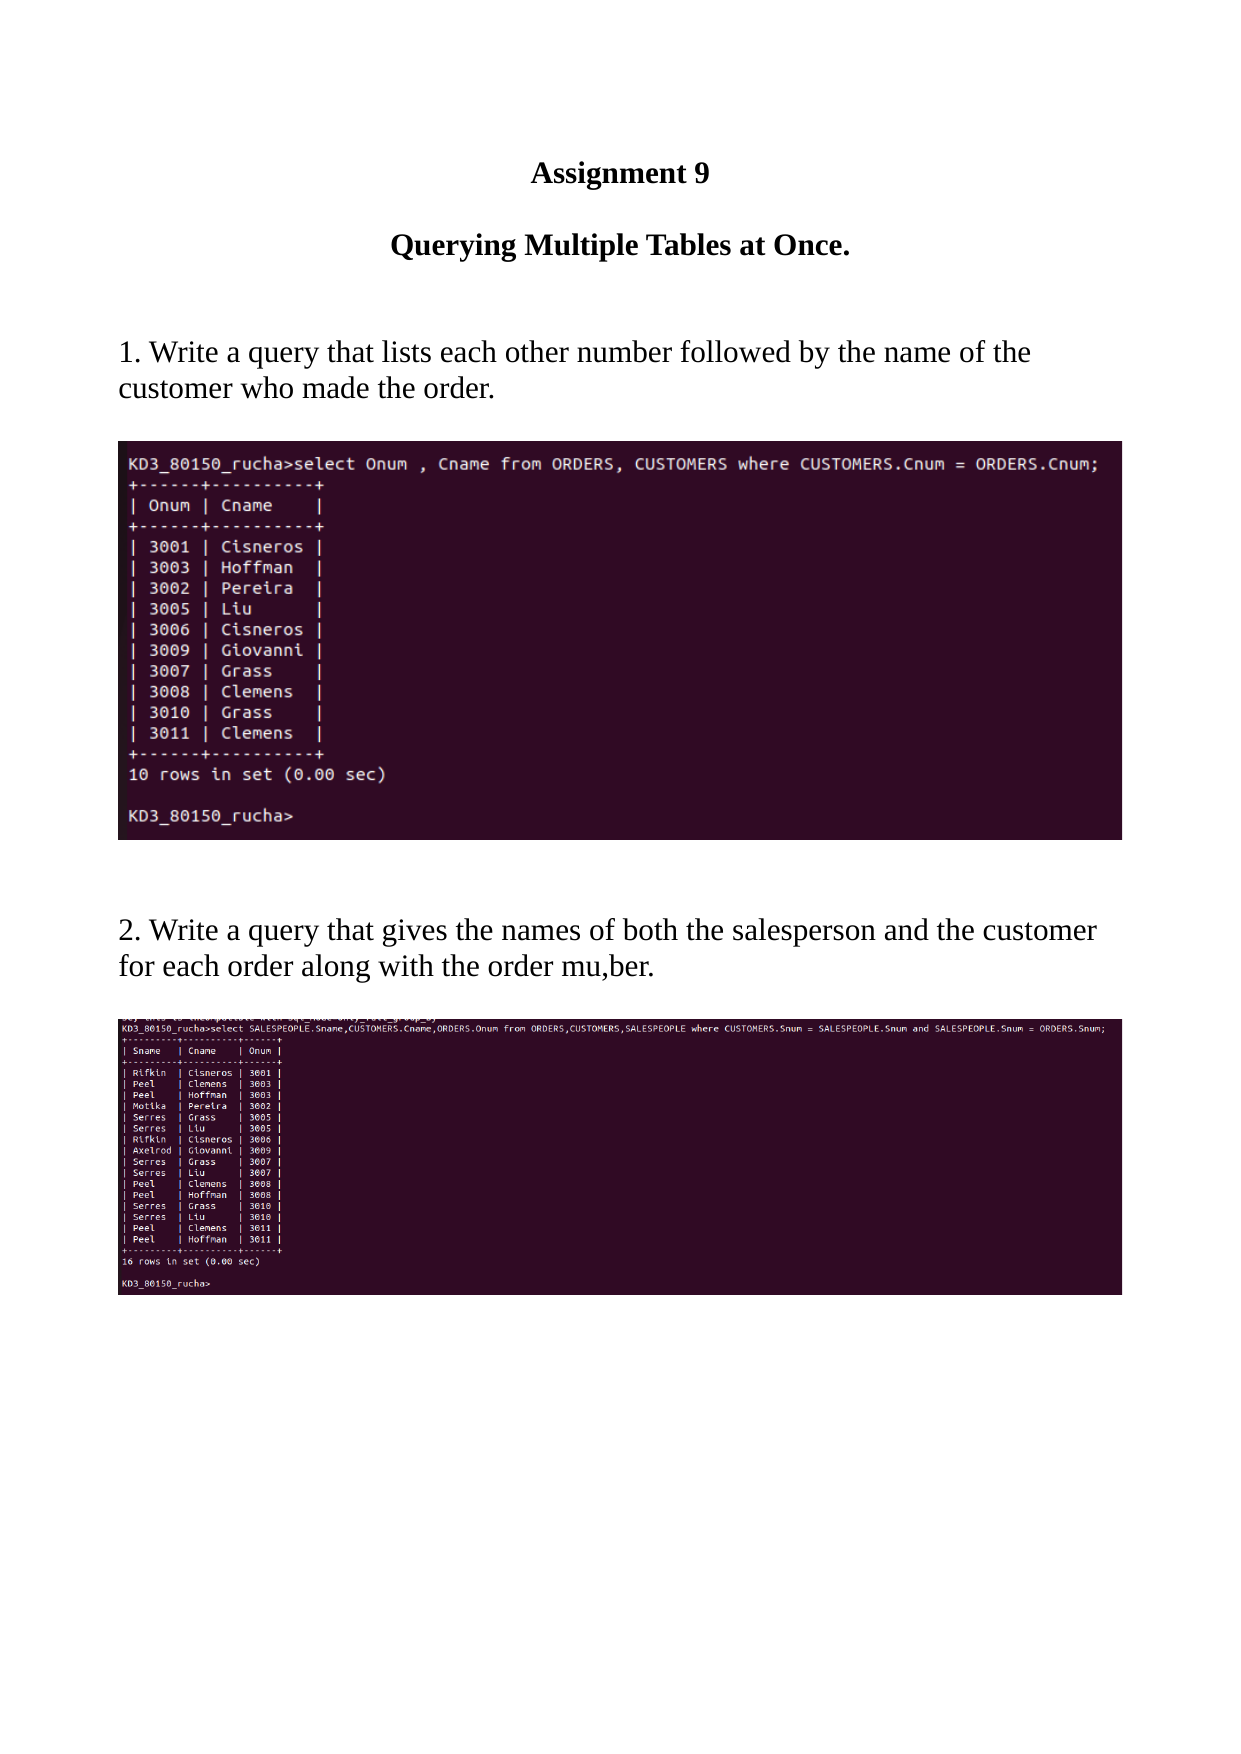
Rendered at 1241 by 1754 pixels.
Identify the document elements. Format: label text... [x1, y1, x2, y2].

picture [118, 441, 1123, 840]
picture [118, 1019, 1123, 1295]
text 2. Write a query that gives the names of both the salesperson and the customer for each order along with the order mu,ber. [118, 912, 1122, 983]
text 1. Write a query that lists each other number followed by the name of the customer who made the order. [118, 334, 1122, 406]
text Querying Multiple Tables at Once. [118, 226, 1122, 262]
text Assignment 9 [118, 154, 1122, 190]
